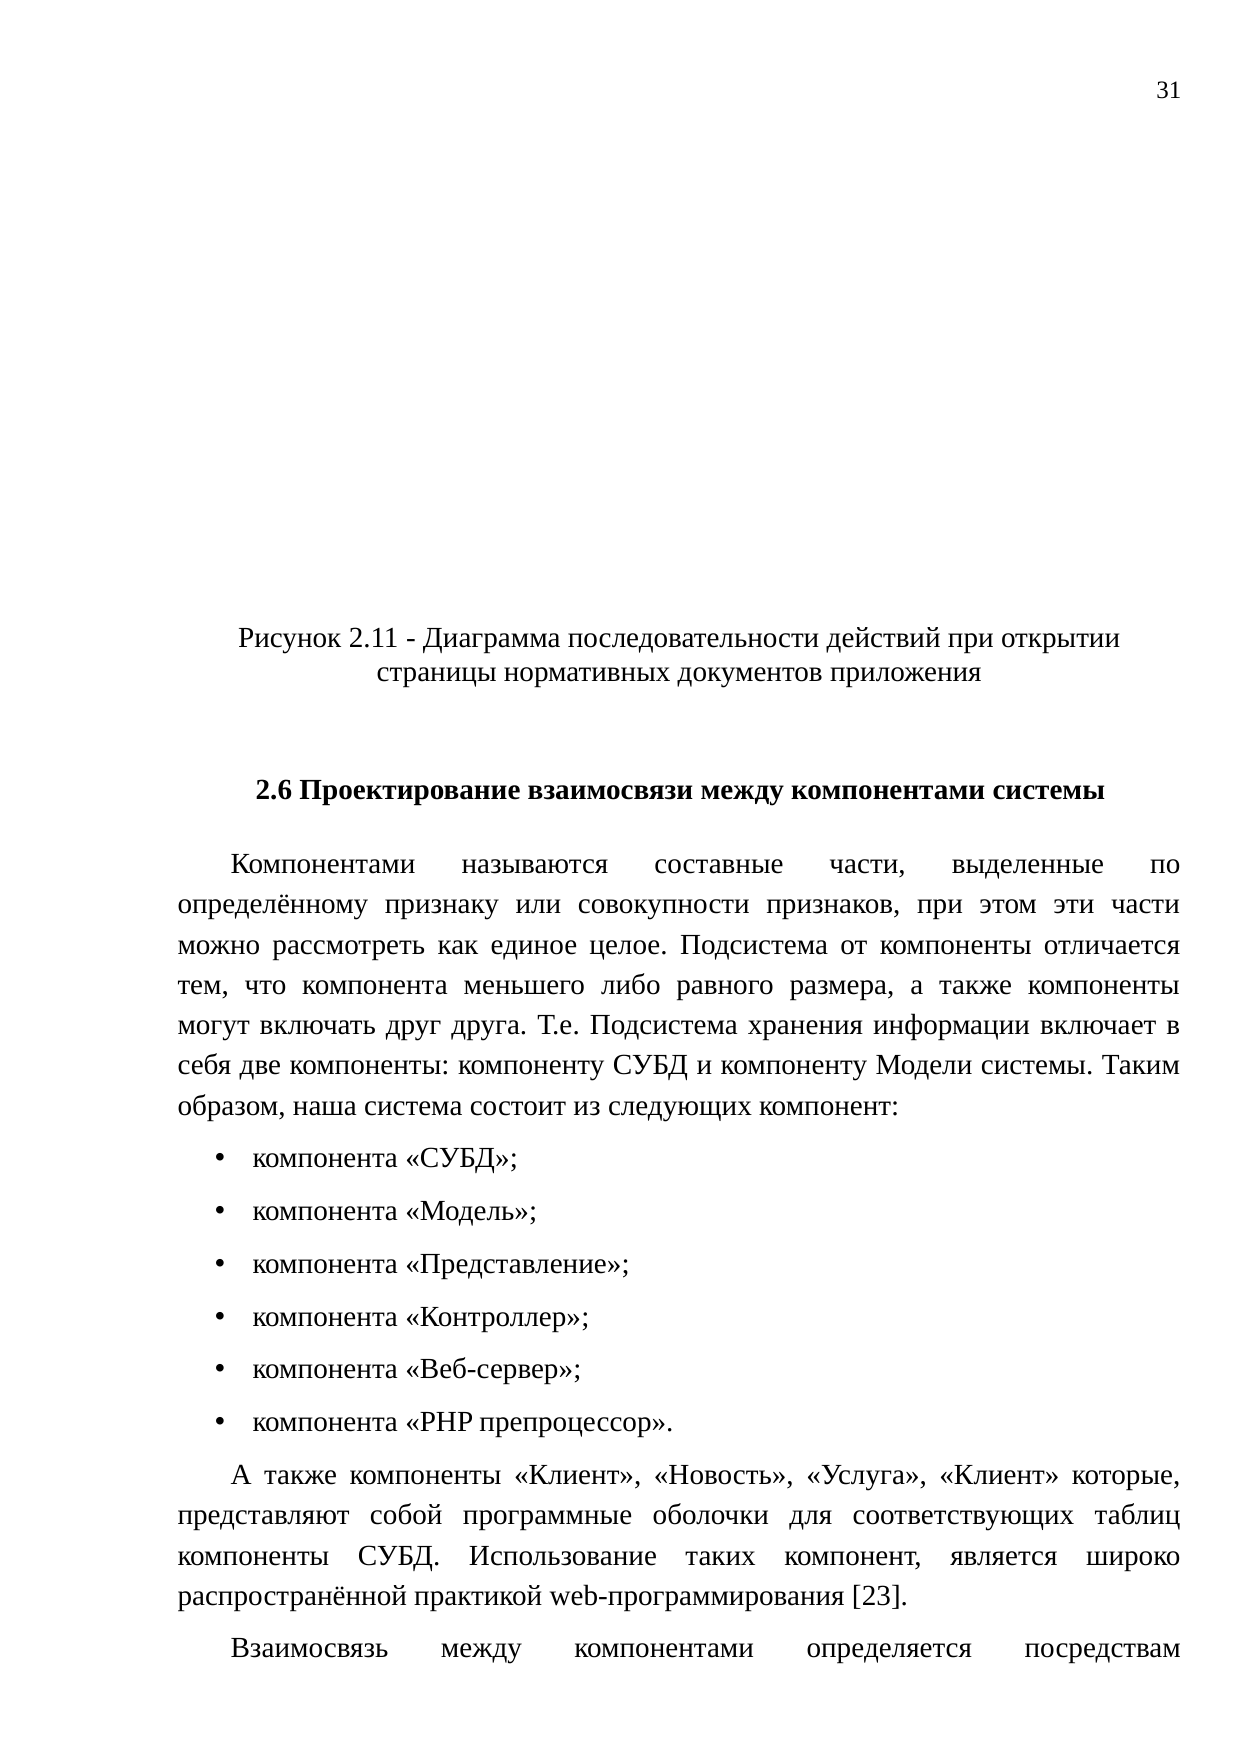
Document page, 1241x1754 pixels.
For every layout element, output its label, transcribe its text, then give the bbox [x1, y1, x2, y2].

list компонента «PHP препроцессор». [215, 1404, 1181, 1438]
list компонента «Модель»; [215, 1193, 1181, 1227]
list компонента «Контроллер»; [215, 1299, 1181, 1332]
list компонента «СУБД»; [215, 1140, 1181, 1174]
text А также компоненты «Клиент», «Новость», «Услуга», «Клиент» которые, представляют собой программные оболочки для соответствующих таблиц компоненты СУБД. Использование таких компонент, является широко распространённой практикой web-программирования [23]. [177, 1457, 1181, 1611]
list компонента «Представление»; [215, 1246, 1181, 1279]
list компонента «Веб-сервер»; [215, 1352, 1181, 1385]
text Взаимосвязь между компонентами определяется посредствам [177, 1631, 1181, 1664]
subtitle Проектирование взаимосвязи между компонентами системы [177, 772, 1181, 805]
text Компонентами называются составные части, выделенные по определённому признаку или совокупности признаков, при этом эти части можно рассмотреть как единое целое. Подсистема от компоненты отличается тем, что компонента меньшего либо равного размера, а также компоненты могут включать друг друга. Т.е. Подсистема хранения информации включает в себя две компоненты: компоненту СУБД и компоненту Модели системы. Таким образом, наша система состоит из следующих компонент: [177, 846, 1181, 1121]
text Рисунок 2.11 - Диаграмма последовательности действий при открытии страницы нормативных документов приложения [177, 131, 1181, 688]
